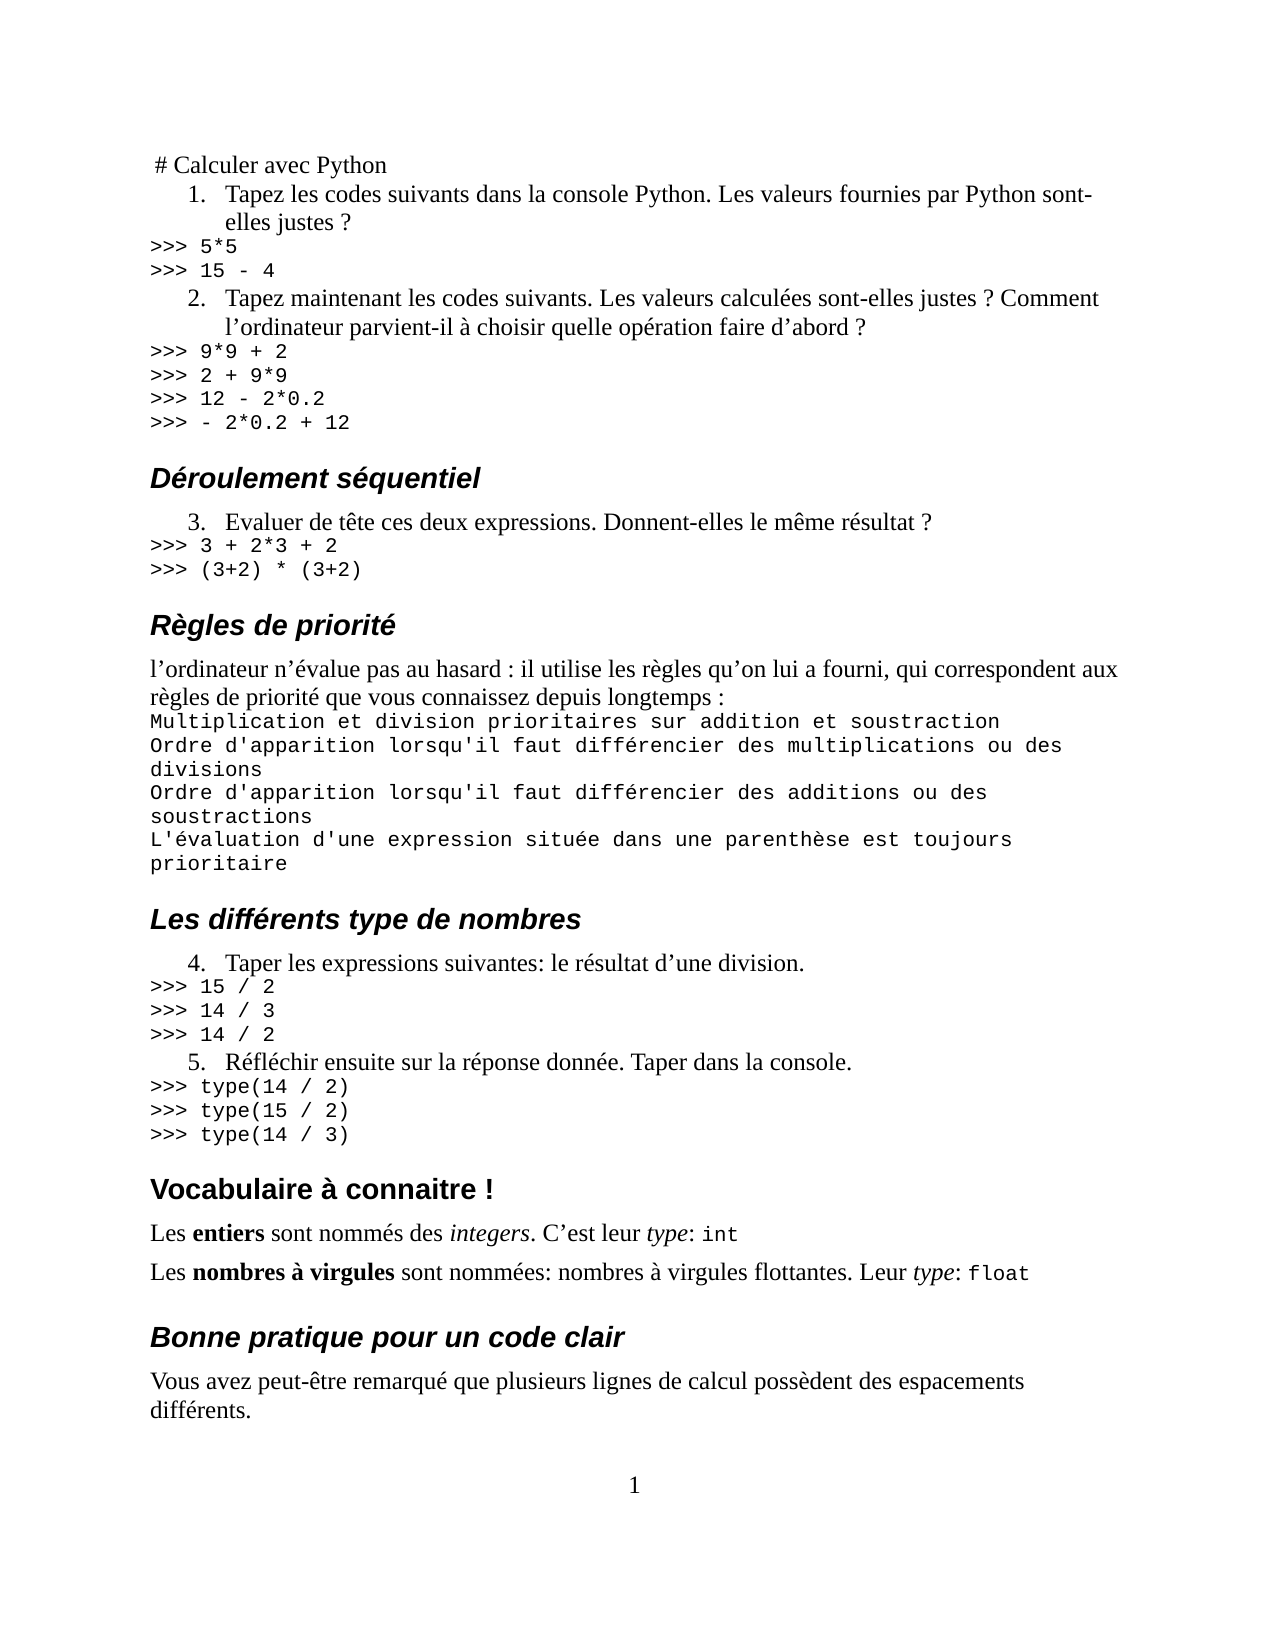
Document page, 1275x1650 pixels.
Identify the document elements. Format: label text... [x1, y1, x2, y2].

list Réfléchir ensuite sur la réponse donnée. Taper dans la console. [187, 1047, 1125, 1076]
list Evaluer de tête ces deux expressions. Donnent-elles le même résultat ? [187, 507, 1125, 535]
table_header # Calculer avec Python [150, 150, 1125, 179]
list Tapez les codes suivants dans la console Python. Les valeurs fournies par Python sont-elles justes ? [187, 179, 1125, 236]
text L'évaluation d'une expression située dans une parenthèse est toujours prioritaire [150, 829, 1125, 877]
text >>> type(14 / 2) [150, 1076, 1125, 1100]
text >>> 15 / 2 [150, 977, 1125, 1000]
list Taper les expressions suivantes: le résultat d’une division. [187, 948, 1125, 977]
text >>> type(15 / 2) [150, 1100, 1125, 1123]
subtitle Règles de priorité [150, 608, 1125, 641]
text >>> type(14 / 3) [150, 1123, 1125, 1147]
text Multiplication et division prioritaires sur addition et soustraction [150, 711, 1125, 735]
text Les entiers sont nommés des integers. C’est leur type: int [150, 1218, 1125, 1248]
text >>> 14 / 2 [150, 1024, 1125, 1047]
text >>> 2 + 9*9 [150, 365, 1125, 388]
text >>> 9*9 + 2 [150, 341, 1125, 365]
subtitle Déroulement séquentiel [150, 461, 1125, 494]
subtitle Bonne pratique pour un code clair [150, 1320, 1125, 1354]
text l’ordinateur n’évalue pas au hasard : il utilise les règles qu’on lui a fourni, qui correspondent aux règles de priorité que vous connaissez depuis longtemps : [150, 654, 1125, 711]
subtitle Les différents type de nombres [150, 902, 1125, 935]
text Vous avez peut-être remarqué que plusieurs lignes de calcul possèdent des espacements différents. [150, 1366, 1125, 1424]
list Tapez maintenant les codes suivants. Les valeurs calculées sont-elles justes ? Comment l’ordinateur parvient-il à choisir quelle opération faire d’abord ? [187, 283, 1125, 341]
text >>> - 2*0.2 + 12 [150, 412, 1125, 436]
text >>> 15 - 4 [150, 260, 1125, 283]
text >>> 5*5 [150, 236, 1125, 260]
text >>> 12 - 2*0.2 [150, 388, 1125, 412]
text >>> 3 + 2*3 + 2 [150, 535, 1125, 559]
text >>> (3+2) * (3+2) [150, 559, 1125, 583]
text >>> 14 / 3 [150, 1000, 1125, 1024]
subtitle Vocabulaire à connaitre ! [150, 1172, 1125, 1206]
text Ordre d'apparition lorsqu'il faut différencier des multiplications ou des divisions [150, 735, 1125, 782]
text Les nombres à virgules sont nommées: nombres à virgules flottantes. Leur type: float [150, 1257, 1125, 1286]
text Ordre d'apparition lorsqu'il faut différencier des additions ou des soustractions [150, 782, 1125, 829]
